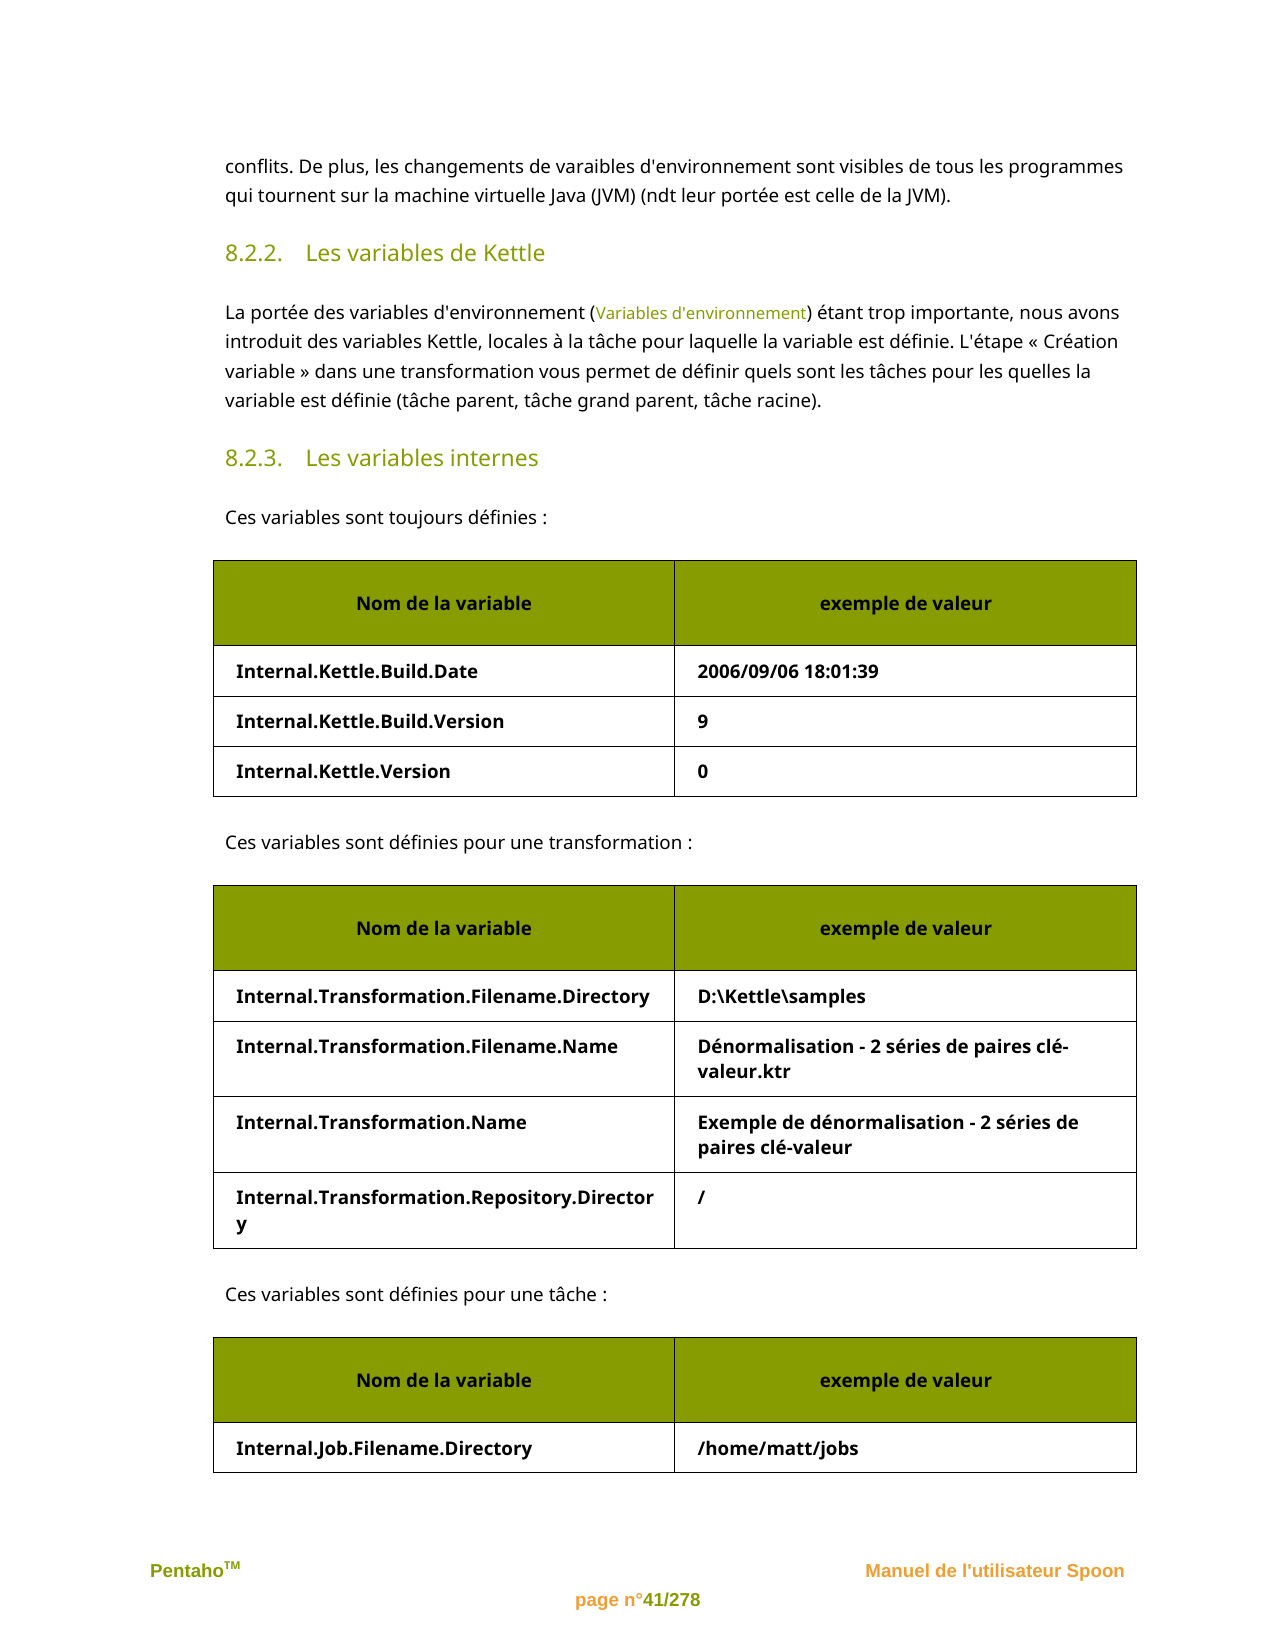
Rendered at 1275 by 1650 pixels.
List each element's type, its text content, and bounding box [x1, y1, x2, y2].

table_cell 2006/09/06 18:01:39 [675, 646, 1136, 696]
table_cell 0 [675, 747, 1136, 796]
table_header exemple de valeur [675, 561, 1136, 645]
subtitle Les variables internes [225, 443, 1125, 472]
subtitle Les variables de Kettle [225, 238, 1125, 267]
table_cell Internal.Transformation.Filename.Name [214, 1022, 674, 1096]
table_cell Internal.Transformation.Name [214, 1097, 674, 1172]
table_header Nom de la variable [214, 1338, 674, 1422]
table_cell /home/matt/jobs [675, 1423, 1136, 1472]
table_cell Internal.Kettle.Build.Version [214, 697, 674, 746]
table_cell Internal.Kettle.Version [214, 747, 674, 796]
table_header exemple de valeur [675, 1338, 1136, 1422]
table_header exemple de valeur [675, 886, 1136, 970]
text Ces variables sont définies pour une tâche : [225, 1278, 1125, 1307]
table_header Nom de la variable [214, 561, 674, 645]
table_cell Internal.Kettle.Build.Date [214, 646, 674, 696]
text conflits. De plus, les changements de varaibles d'environnement sont visibles de tous les programmes qui tournent sur la machine virtuelle Java (JVM) (ndt leur portée est celle de la JVM). [225, 150, 1125, 208]
table_header Nom de la variable [214, 886, 674, 970]
text Ces variables sont définies pour une transformation : [225, 826, 1125, 855]
text La portée des variables d'environnement (Variables d'environnement) étant trop importante, nous avons introduit des variables Kettle, locales à la tâche pour laquelle la variable est définie. L'étape « Création variable » dans une transformation vous permet de définir quels sont les tâches pour les quelles la variable est définie (tâche parent, tâche grand parent, tâche racine). [225, 296, 1125, 413]
table_cell 9 [675, 697, 1136, 746]
table_cell Dénormalisation - 2 séries de paires clé-valeur.ktr [675, 1022, 1136, 1096]
table_cell D:\Kettle\samples [675, 971, 1136, 1021]
text Ces variables sont toujours définies : [225, 501, 1125, 530]
table_cell / [675, 1173, 1136, 1247]
table_cell Exemple de dénormalisation - 2 séries de paires clé-valeur [675, 1097, 1136, 1172]
table_cell Internal.Transformation.Repository.Directory [214, 1173, 674, 1247]
table_cell Internal.Transformation.Filename.Directory [214, 971, 674, 1021]
table_cell Internal.Job.Filename.Directory [214, 1423, 674, 1472]
